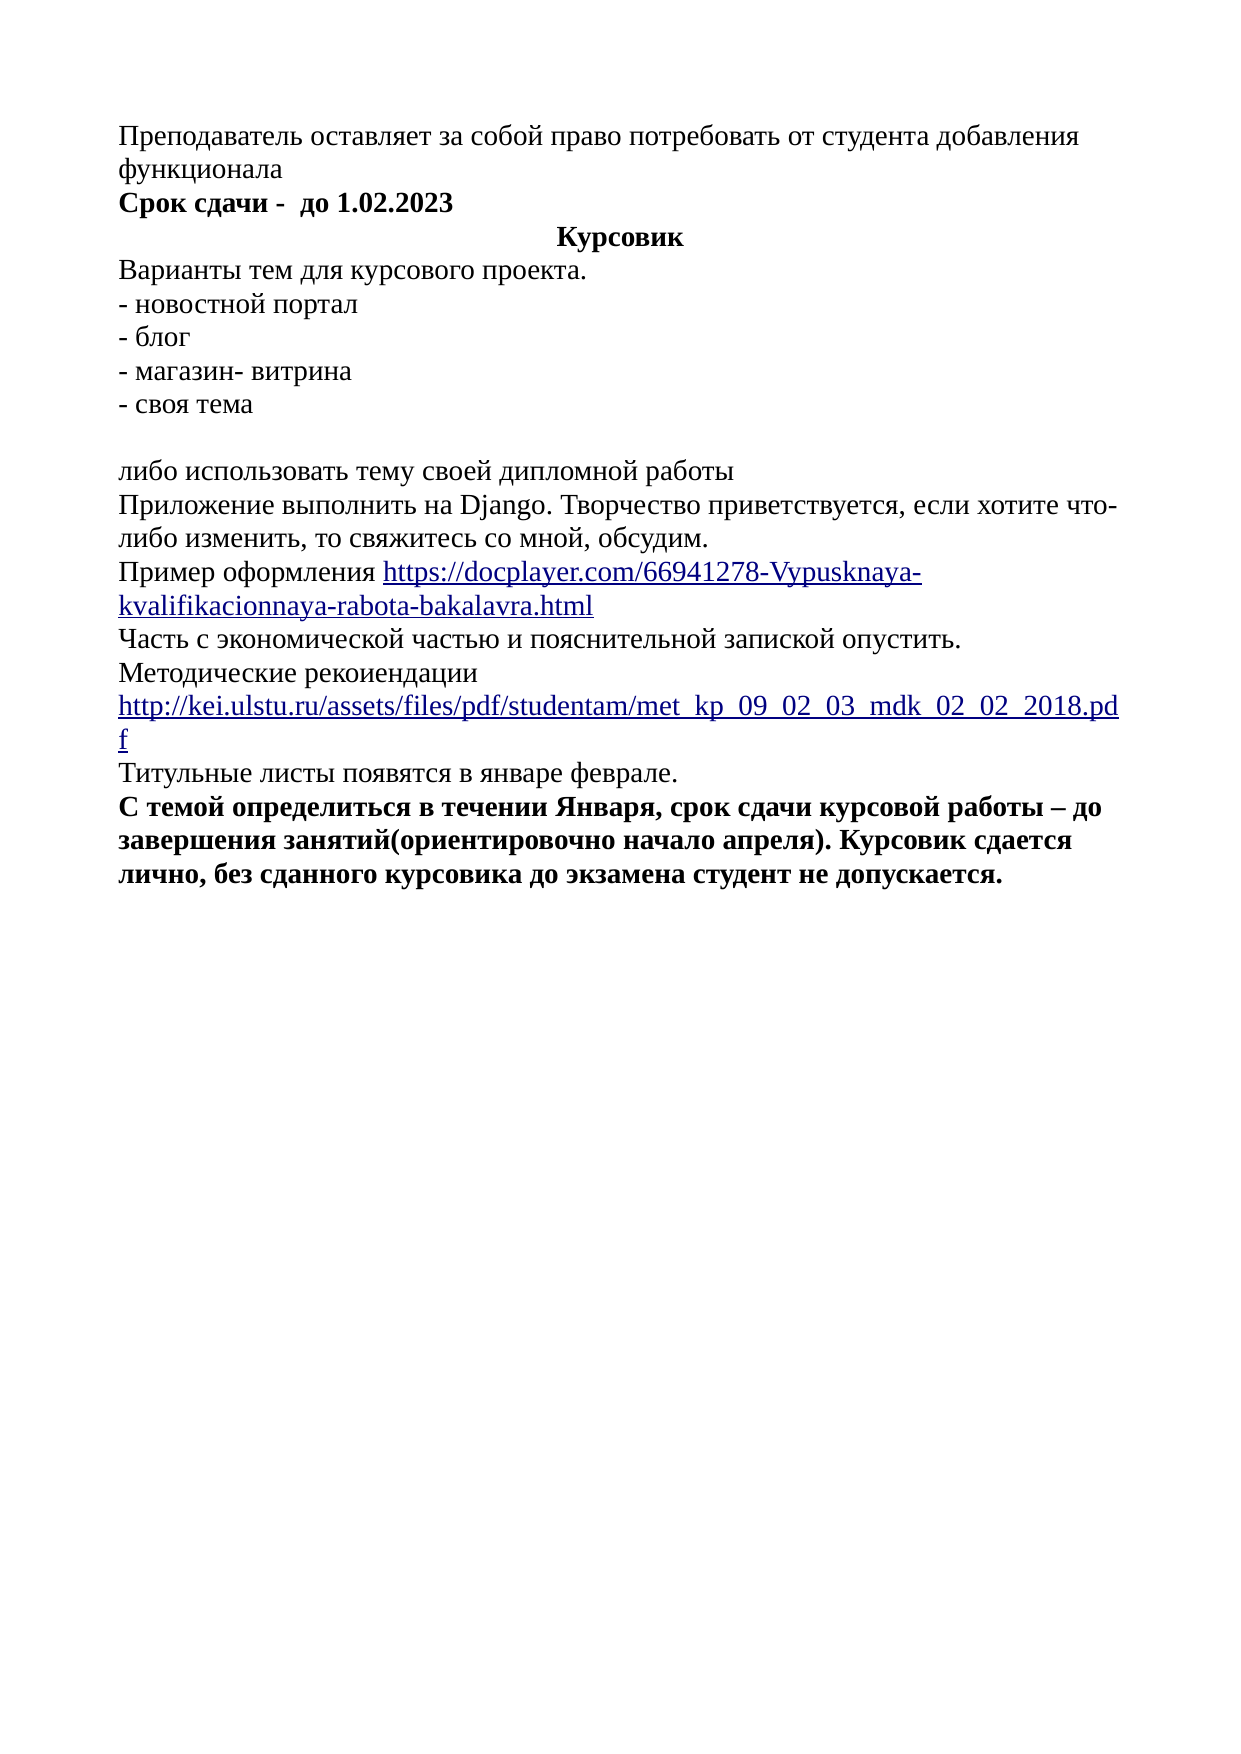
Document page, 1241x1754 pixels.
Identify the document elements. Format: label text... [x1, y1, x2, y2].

text Преподаватель оставляет за собой право потребовать от студента добавления функционала [118, 118, 1122, 185]
text Часть с экономической частью и пояснительной запиской опустить. [118, 621, 1122, 655]
text Приложение выполнить на Django. Творчество приветствуется, если хотите что-либо изменить, то свяжитесь со мной, обсудим. [118, 487, 1122, 554]
text - новостной портал [118, 286, 1122, 319]
text Курсовик [118, 219, 1122, 252]
text Методические рекоиендации http://kei.ulstu.ru/assets/files/pdf/studentam/met_kp_09_02_03_mdk_02_02_2018.pdf [118, 655, 1122, 755]
text Срок сдачи - до 1.02.2023 [118, 185, 1122, 219]
text С темой определиться в течении Января, срок сдачи курсовой работы – до завершения занятий(ориентировочно начало апреля). Курсовик сдается лично, без сданного курсовика до экзамена студент не допускается. [118, 789, 1122, 889]
text - магазин- витрина [118, 353, 1122, 386]
text либо использовать тему своей дипломной работы [118, 453, 1122, 487]
text Титульные листы появятся в январе феврале. [118, 755, 1122, 789]
text Пример оформления https://docplayer.com/66941278-Vypusknaya-kvalifikacionnaya-rabota-bakalavra.html [118, 554, 1122, 621]
text - своя тема [118, 386, 1122, 420]
text Варианты тем для курсового проекта. [118, 252, 1122, 286]
text - блог [118, 319, 1122, 353]
